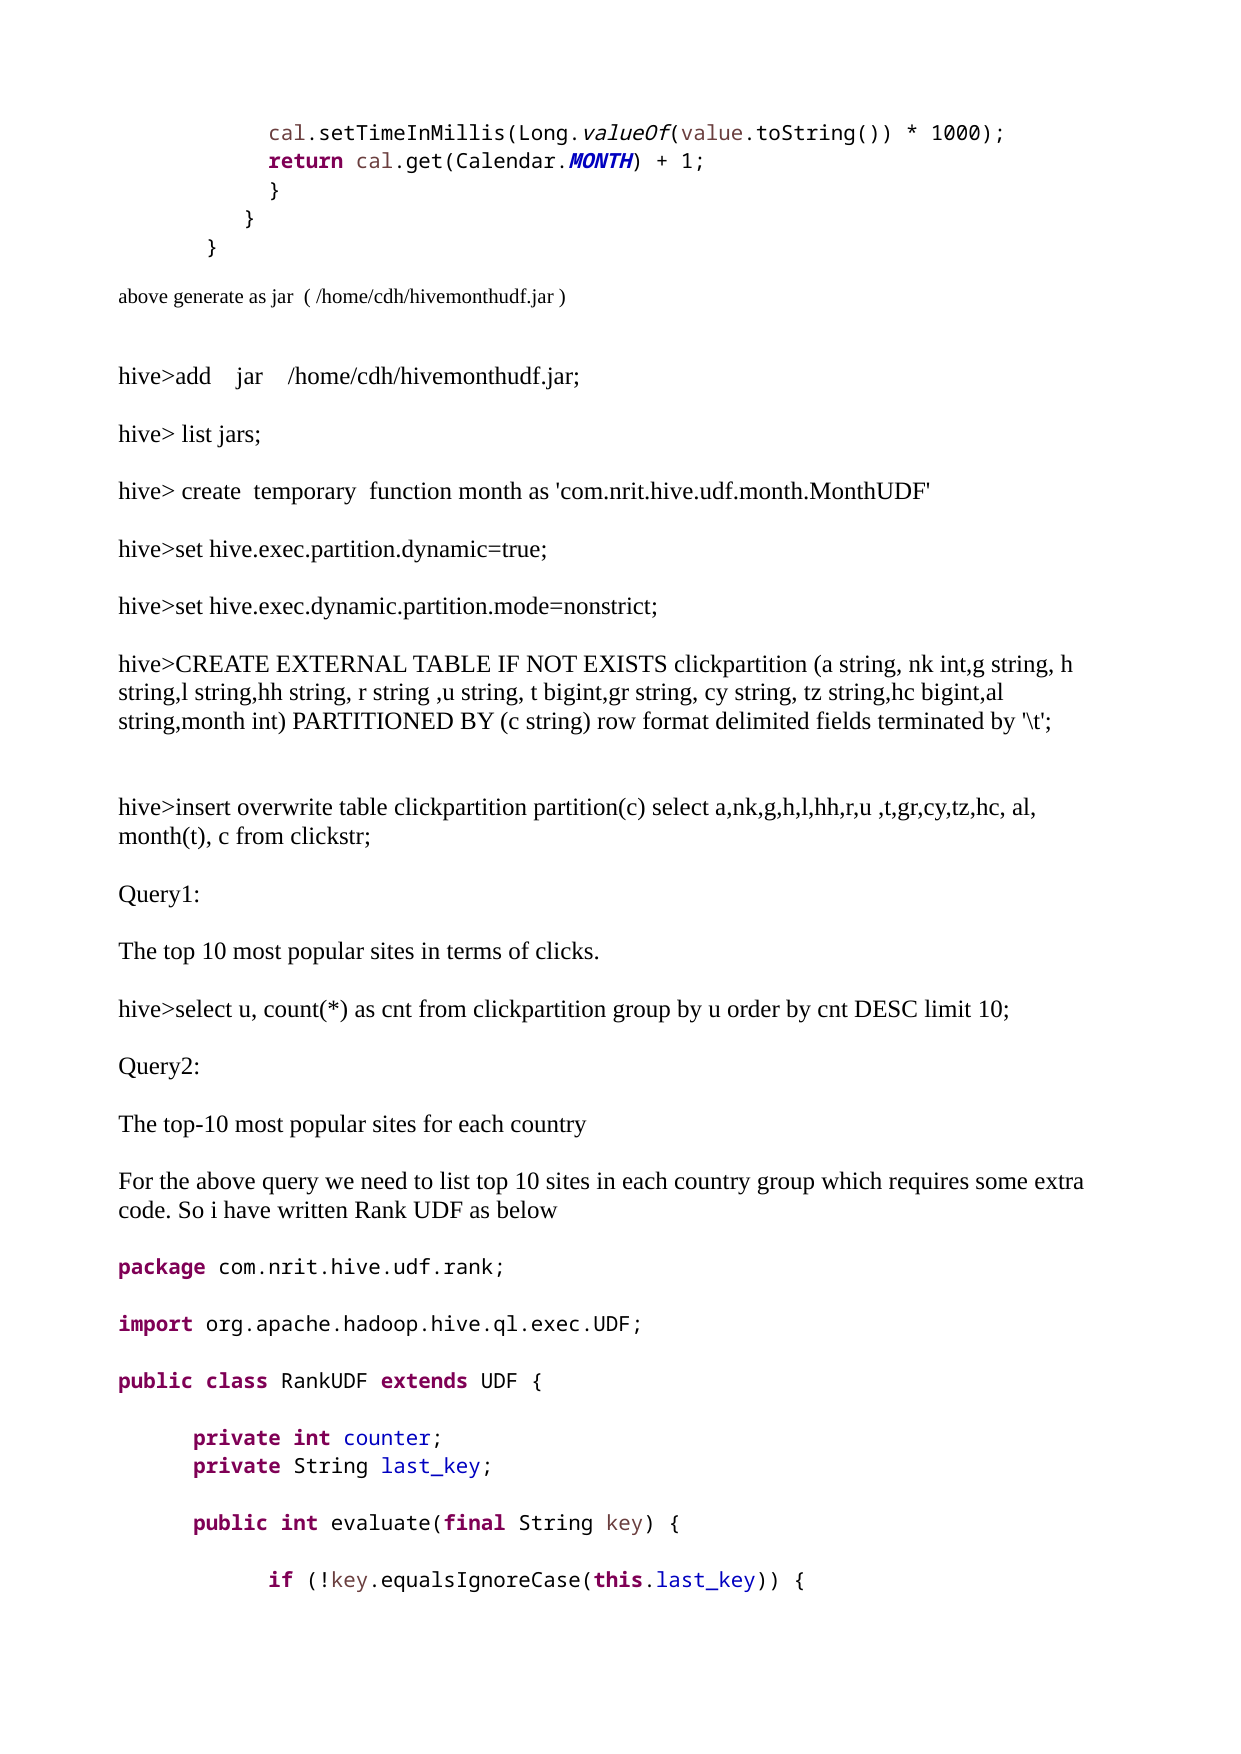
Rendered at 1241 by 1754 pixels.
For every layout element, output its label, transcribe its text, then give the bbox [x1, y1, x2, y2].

text The top 10 most popular sites in terms of clicks. [118, 936, 1122, 965]
text hive>set hive.exec.dynamic.partition.mode=nonstrict; [118, 591, 1122, 620]
text Query2: [118, 1051, 1122, 1080]
text public class RankUDF extends UDF { [118, 1366, 1122, 1395]
text cal.setTimeInMillis(Long.valueOf(value.toString()) * 1000); [118, 118, 1122, 147]
text if (!key.equalsIgnoreCase(this.last_key)) { [118, 1565, 1122, 1594]
text above generate as jar ( /home/cdh/hivemonthudf.jar ) [118, 284, 1122, 308]
text public int evaluate(final String key) { [118, 1508, 1122, 1537]
text hive>select u, count(*) as cnt from clickpartition group by u order by cnt DESC limit 10; [118, 994, 1122, 1022]
text hive> create temporary function month as 'com.nrit.hive.udf.month.MonthUDF' [118, 476, 1122, 505]
text package com.nrit.hive.udf.rank; [118, 1252, 1122, 1281]
text hive>insert overwrite table clickpartition partition(c) select a,nk,g,h,l,hh,r,u ,t,gr,cy,tz,hc, al, month(t), c from clickstr; [118, 792, 1122, 850]
text Query1: [118, 879, 1122, 907]
text For the above query we need to list top 10 sites in each country group which requires some extra code. So i have written Rank UDF as below [118, 1166, 1122, 1224]
text } [118, 175, 1122, 203]
text hive>CREATE EXTERNAL TABLE IF NOT EXISTS clickpartition (a string, nk int,g string, h string,l string,hh string, r string ,u string, t bigint,gr string, cy string, tz string,hc bigint,al string,month int) PARTITIONED BY (c string) row format delimited fields terminated by '\t'; [118, 649, 1122, 735]
text } [118, 203, 1122, 232]
text } [118, 232, 1122, 260]
text return cal.get(Calendar.MONTH) + 1; [118, 147, 1122, 175]
text private int counter; [118, 1423, 1122, 1452]
text private String last_key; [118, 1452, 1122, 1480]
text hive>set hive.exec.partition.dynamic=true; [118, 534, 1122, 562]
text hive>add jar /home/cdh/hivemonthudf.jar; [118, 361, 1122, 390]
text The top-10 most popular sites for each country [118, 1109, 1122, 1137]
text hive> list jars; [118, 419, 1122, 447]
text import org.apache.hadoop.hive.ql.exec.UDF; [118, 1309, 1122, 1338]
